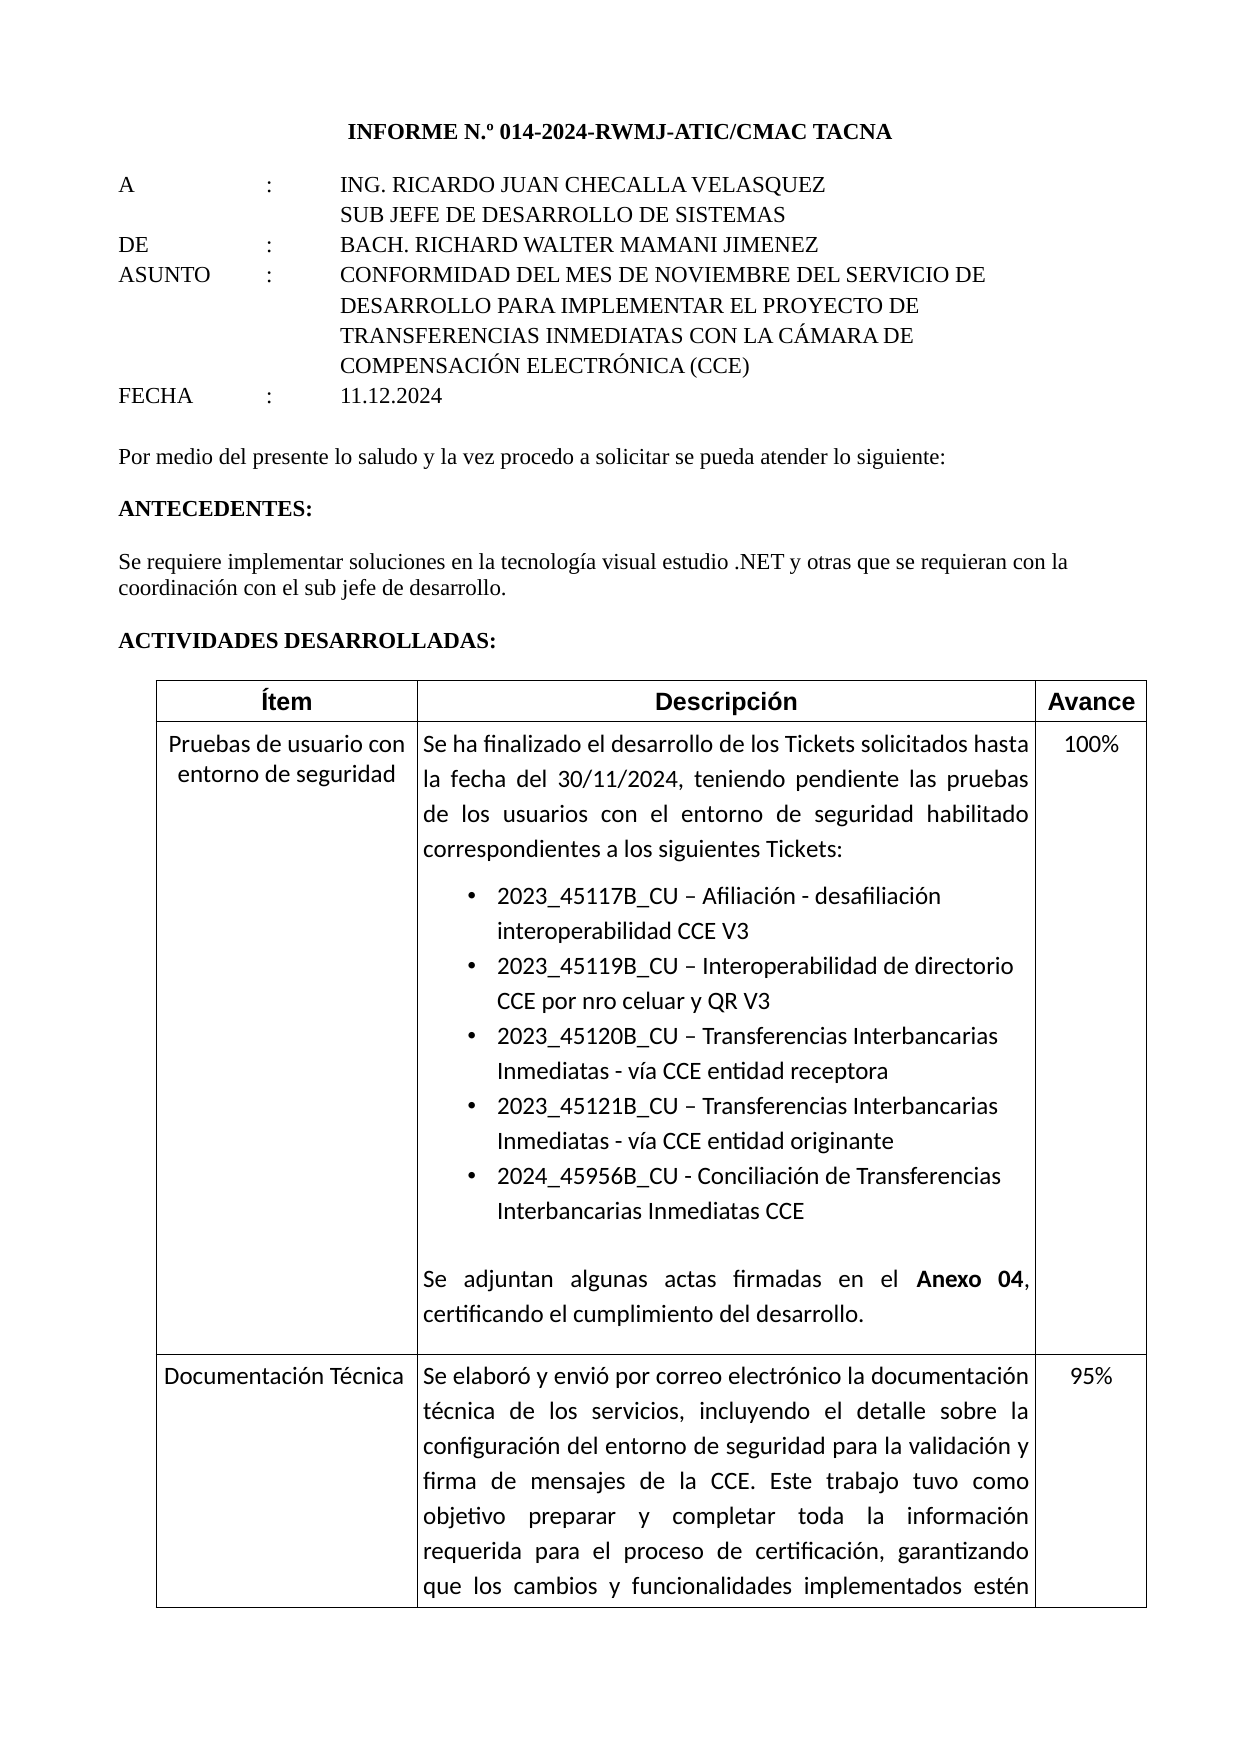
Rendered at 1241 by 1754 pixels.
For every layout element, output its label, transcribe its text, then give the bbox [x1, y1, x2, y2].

text INFORME N.º 014-2024-RWMJ-ATIC/CMAC TACNA [118, 118, 1122, 144]
text ASUNTO : CONFORMIDAD DEL MES DE NOVIEMBRE DEL SERVICIO DE DESARROLLO PARA IMPLEMENTAR EL PROYECTO DE TRANSFERENCIAS INMEDIATAS CON LA CÁMARA DE COMPENSACIÓN ELECTRÓNICA (CCE) [118, 261, 1122, 378]
text SUB JEFE DE DESARROLLO DE SISTEMAS [118, 201, 1122, 227]
text Por medio del presente lo saludo y la vez procedo a solicitar se pueda atender lo siguiente: [118, 443, 1122, 469]
table_cell 100% [1036, 722, 1146, 1353]
table_header Ítem [157, 681, 417, 721]
table_header Descripción [418, 681, 1035, 721]
text A : ING. RICARDO JUAN CHECALLA VELASQUEZ [118, 171, 1122, 197]
table_cell Se elaboró y envió por correo electrónico la documentación técnica de los servicios, incluyendo el detalle sobre la configuración del entorno de seguridad para la validación y firma de mensajes de la CCE. Este trabajo tuvo como objetivo preparar y completar toda la información requerida para el proceso de certificación, garantizando que los cambios y funcionalidades implementados estén [418, 1355, 1035, 1607]
text ANTECEDENTES: [118, 495, 1122, 522]
text FECHA : 11.12.2024 [118, 382, 1122, 409]
text DE : BACH. RICHARD WALTER MAMANI JIMENEZ [118, 231, 1122, 258]
table_cell Documentación Técnica [157, 1355, 417, 1607]
text Se requiere implementar soluciones en la tecnología visual estudio .NET y otras que se requieran con la coordinación con el sub jefe de desarrollo. [118, 548, 1122, 601]
text ACTIVIDADES DESARROLLADAS: [118, 627, 1122, 653]
table_cell Pruebas de usuario con entorno de seguridad [157, 722, 417, 1353]
table_header Avance [1036, 681, 1146, 721]
table_cell Se ha finalizado el desarrollo de los Tickets solicitados hasta la fecha del 30/11/2024, teniendo pendiente las pruebas de los usuarios con el entorno de seguridad habilitado correspondientes a los siguientes Tickets: 2023_45117B_CU – Afiliación - desafiliación interoperabilidad CCE V3 2023_45119B_CU – Interoperabilidad de directorio CCE por nro celuar y QR V3 2023_45120B_CU – Transferencias Interbancarias Inmediatas - vía CCE entidad receptora 2023_45121B_CU – Transferencias Interbancarias Inmediatas - vía CCE entidad originante 2024_45956B_CU - Conciliación de Transferencias Interbancarias Inmediatas CCE Se adjuntan algunas actas firmadas en el Anexo 04, certificando el cumplimiento del desarrollo. [418, 722, 1035, 1353]
table_cell 95% [1036, 1355, 1146, 1607]
